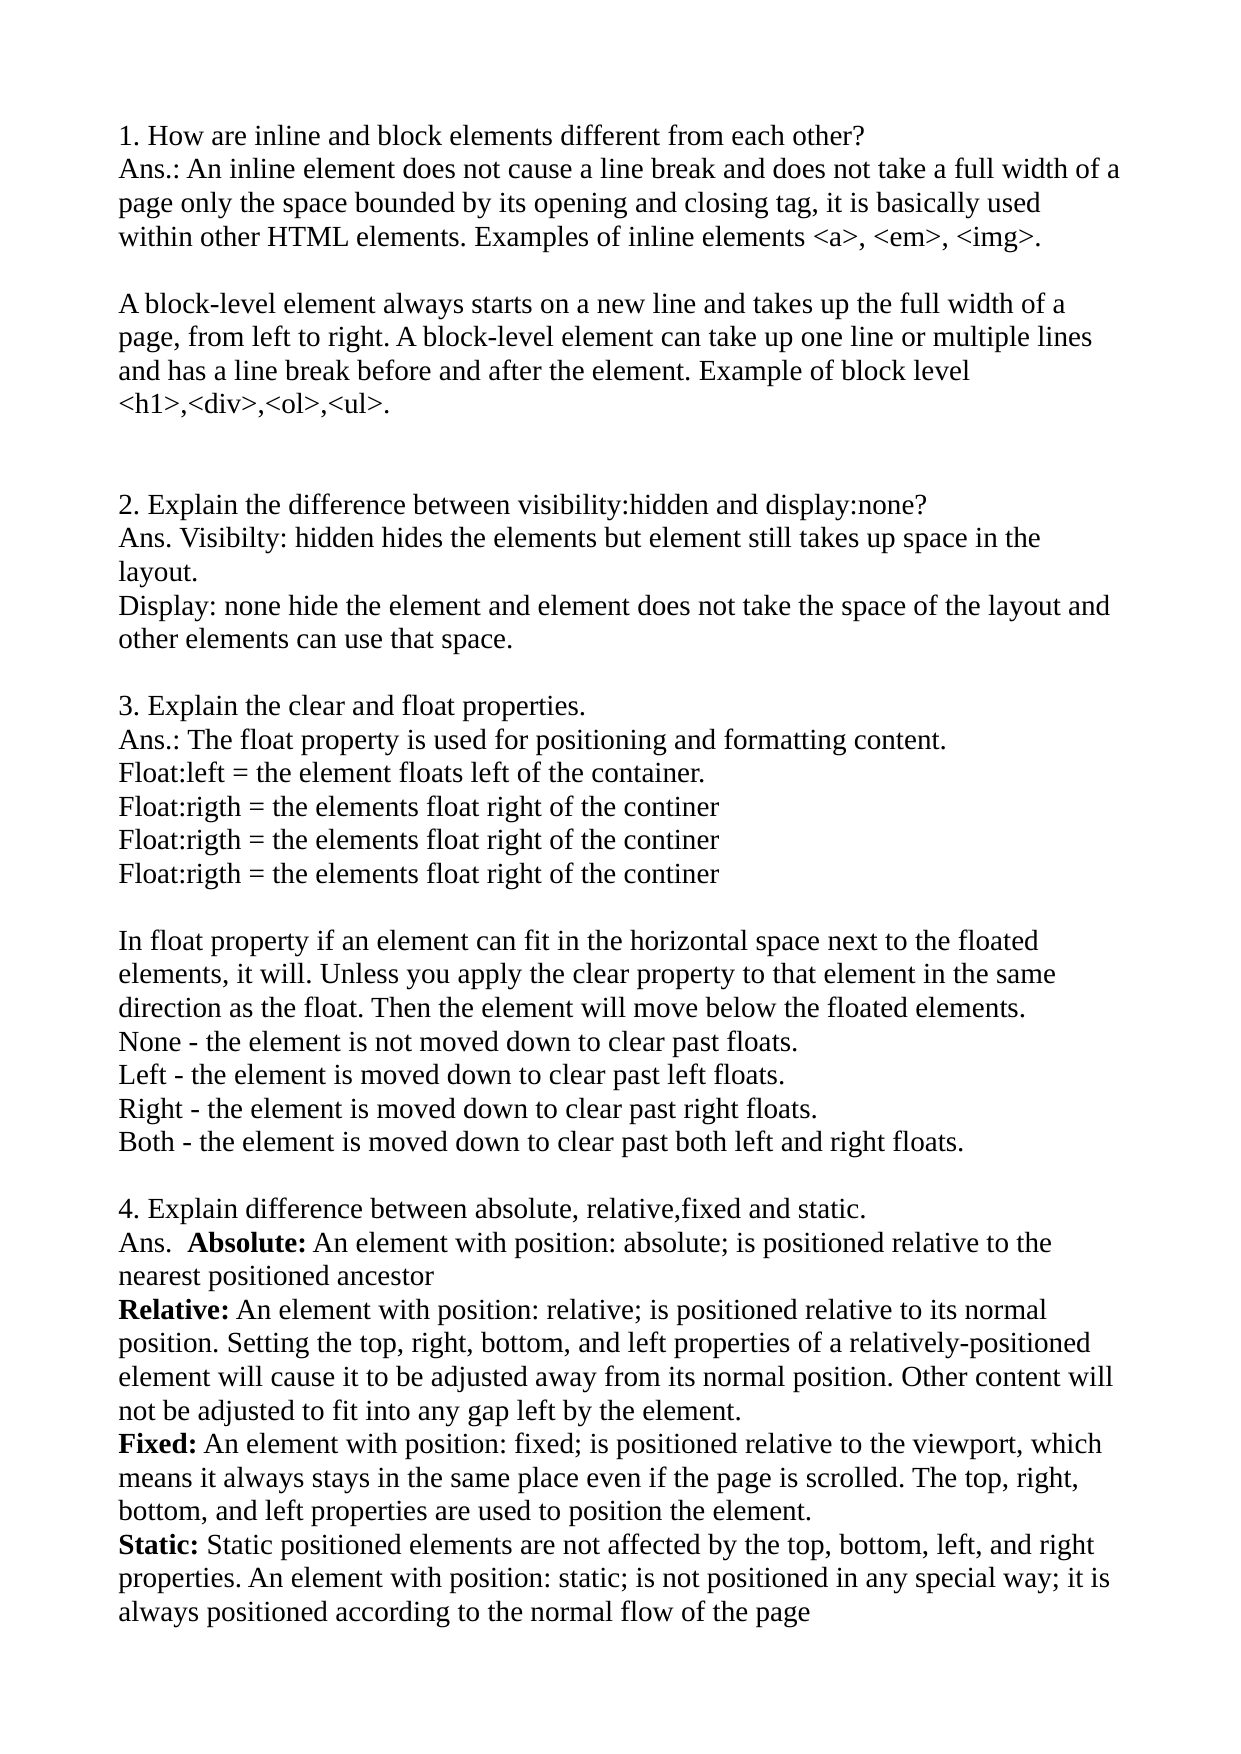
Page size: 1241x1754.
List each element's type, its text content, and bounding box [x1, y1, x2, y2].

text Ans.: An inline element does not cause a line break and does not take a full width of a page only the space bounded by its opening and closing tag, it is basically used within other HTML elements. Examples of inline elements <a>, <em>, <img>. [118, 152, 1122, 252]
text Float:rigth = the elements float right of the continer [118, 822, 1122, 856]
text 1. How are inline and block elements different from each other? [118, 118, 1122, 152]
text 3. Explain the clear and float properties. [118, 688, 1122, 722]
text None - the element is not moved down to clear past floats. [118, 1024, 1122, 1057]
text Float:rigth = the elements float right of the continer [118, 856, 1122, 889]
text Display: none hide the element and element does not take the space of the layout and other elements can use that space. [118, 588, 1122, 655]
text Ans. Visibilty: hidden hides the elements but element still takes up space in the layout. [118, 521, 1122, 588]
text Ans.: The float property is used for positioning and formatting content. [118, 722, 1122, 755]
text Float:rigth = the elements float right of the continer [118, 789, 1122, 822]
text Static: Static positioned elements are not affected by the top, bottom, left, and right properties. An element with position: static; is not positioned in any special way; it is always positioned according to the normal flow of the page [118, 1527, 1122, 1627]
text Fixed: An element with position: fixed; is positioned relative to the viewport, which means it always stays in the same place even if the page is scrolled. The top, right, bottom, and left properties are used to position the element. [118, 1426, 1122, 1527]
text 4. Explain difference between absolute, relative,fixed and static. [118, 1191, 1122, 1225]
text Right - the element is moved down to clear past right floats. [118, 1091, 1122, 1124]
text Both - the element is moved down to clear past both left and right floats. [118, 1124, 1122, 1158]
text Float:left = the element floats left of the container. [118, 755, 1122, 789]
text Left - the element is moved down to clear past left floats. [118, 1057, 1122, 1091]
text 2. Explain the difference between visibility:hidden and display:none? [118, 487, 1122, 521]
text In float property if an element can fit in the horizontal space next to the floated elements, it will. Unless you apply the clear property to that element in the same direction as the float. Then the element will move below the floated elements. [118, 923, 1122, 1024]
text Relative: An element with position: relative; is positioned relative to its normal position. Setting the top, right, bottom, and left properties of a relatively-positioned element will cause it to be adjusted away from its normal position. Other content will not be adjusted to fit into any gap left by the element. [118, 1292, 1122, 1426]
text Ans. Absolute: An element with position: absolute; is positioned relative to the nearest positioned ancestor [118, 1225, 1122, 1292]
text A block-level element always starts on a new line and takes up the full width of a page, from left to right. A block-level element can take up one line or multiple lines and has a line break before and after the element. Example of block level <h1>,<div>,<ol>,<ul>. [118, 286, 1122, 420]
